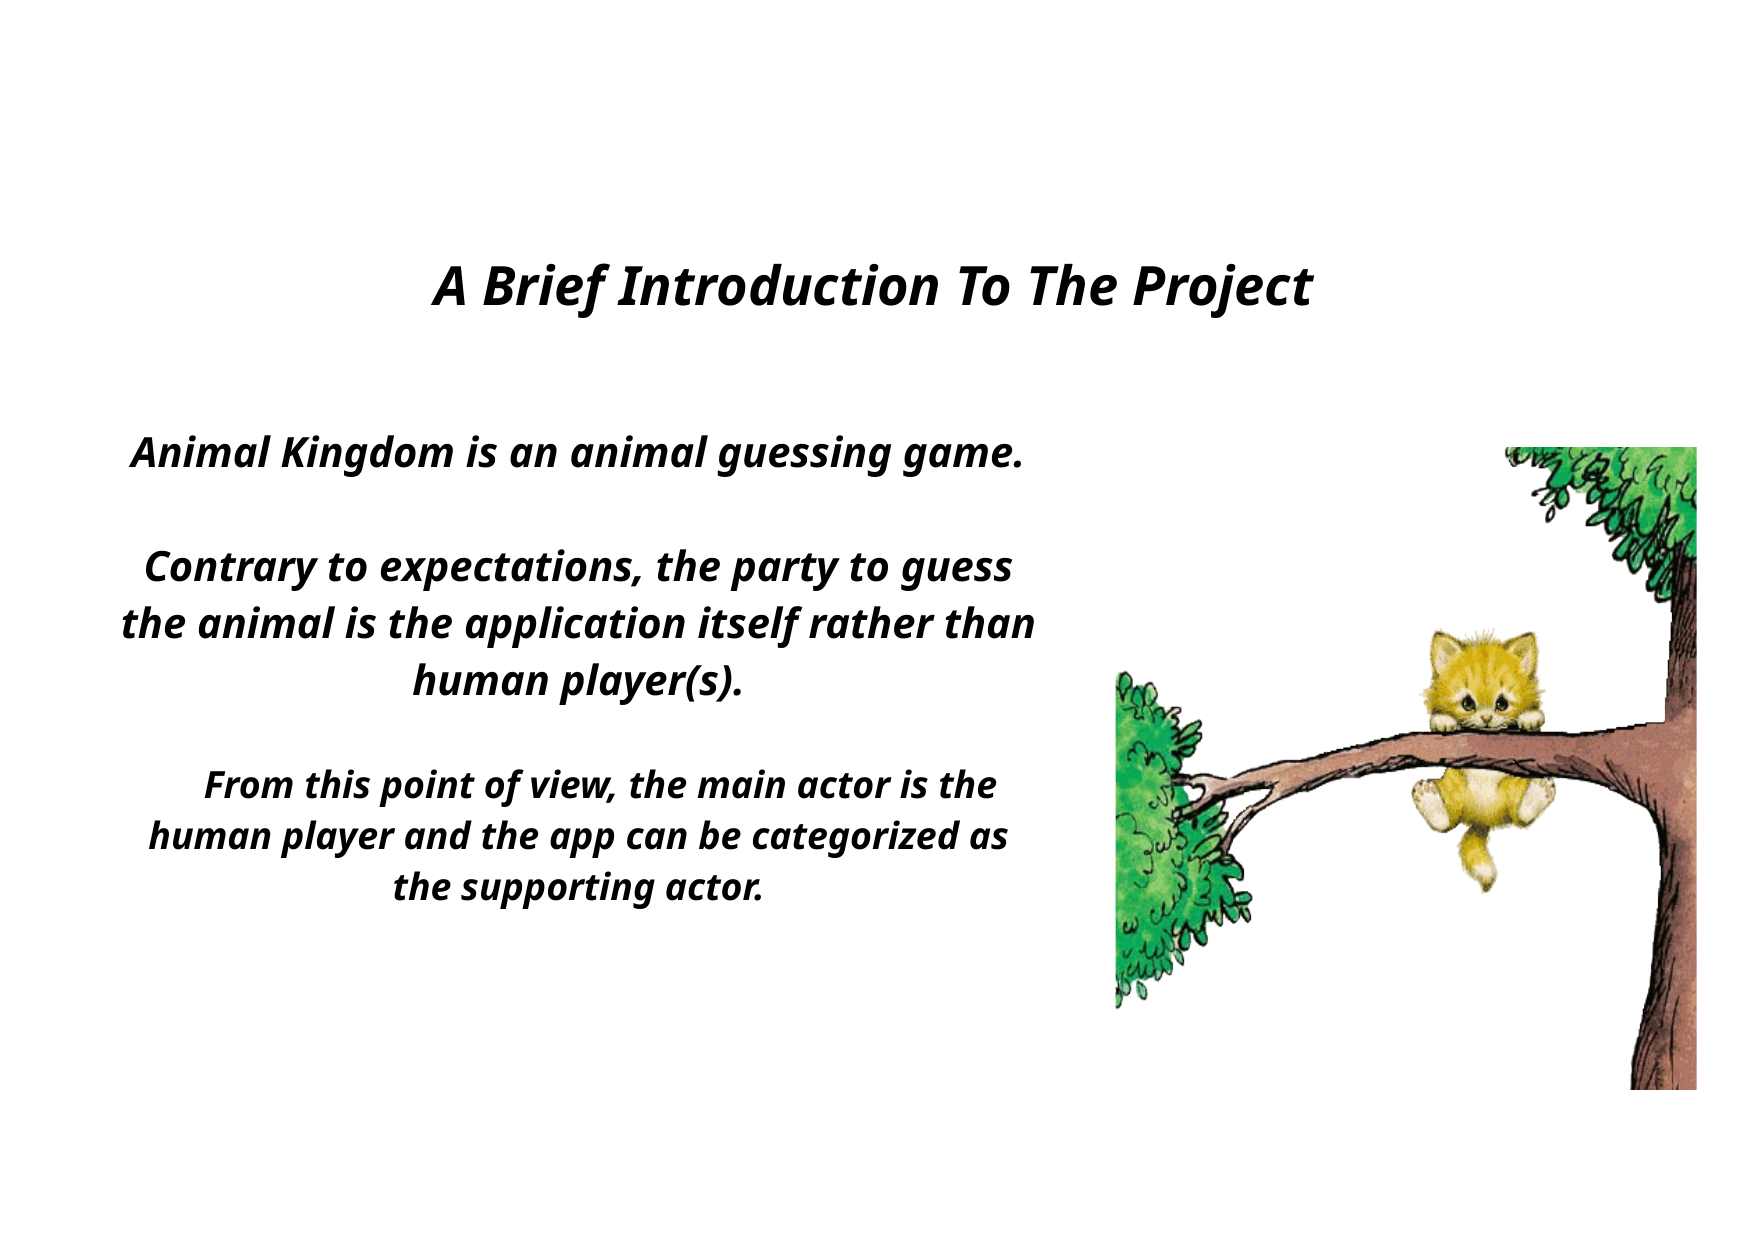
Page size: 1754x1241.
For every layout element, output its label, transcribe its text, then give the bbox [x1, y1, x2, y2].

picture [1115, 447, 1697, 1090]
text From this point of view, the main actor is the human player and the app can be categorized as the supporting actor. [118, 758, 1044, 911]
text Animal Kingdom is an animal guessing game. [118, 423, 1635, 1089]
text A Brief Introduction To The Project [118, 247, 1635, 321]
text Contrary to expectations, the party to guess the animal is the application itself rather than human player(s). [118, 537, 1044, 707]
